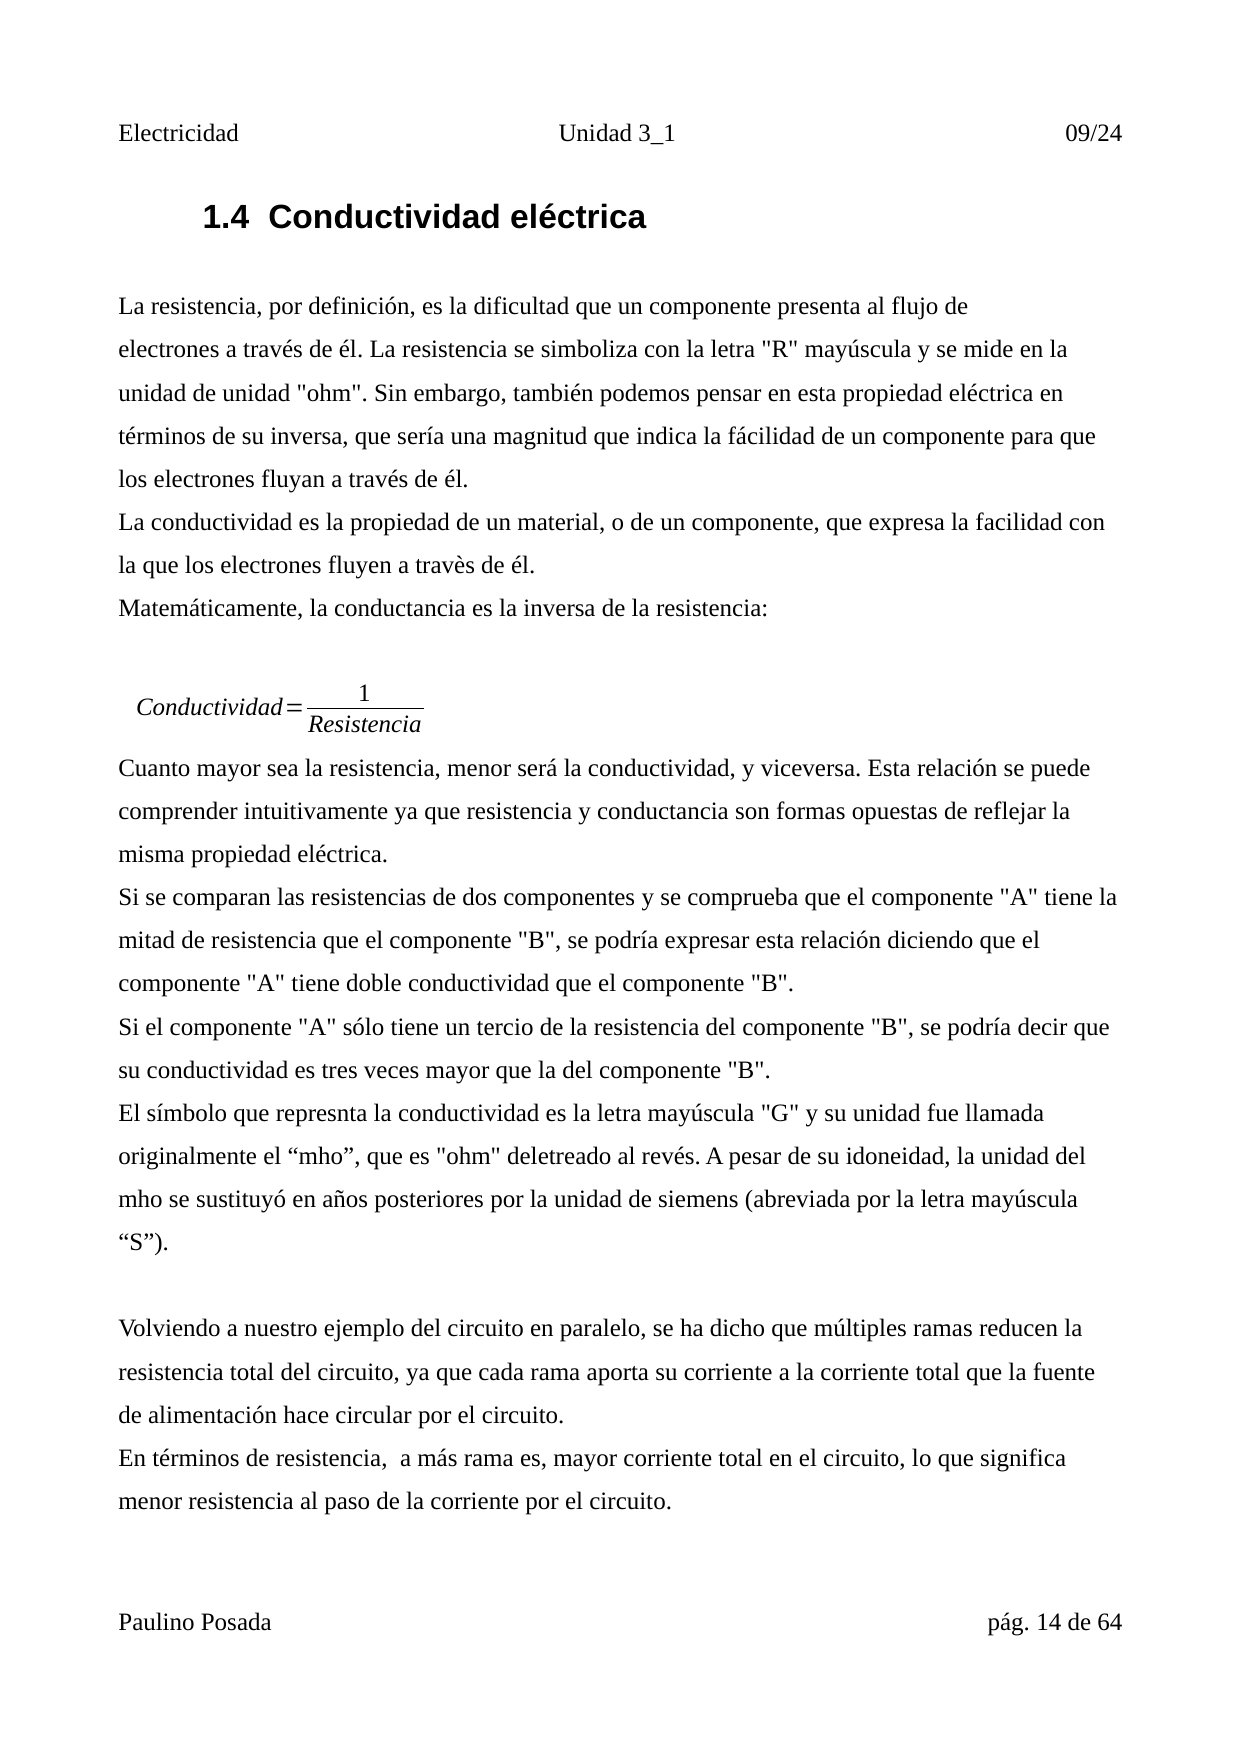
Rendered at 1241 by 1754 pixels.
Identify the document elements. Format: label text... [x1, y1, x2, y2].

text La resistencia, por definición, es la dificultad que un componente presenta al flujo de [118, 291, 1122, 320]
text En términos de resistencia, a más rama es, mayor corriente total en el circuito, lo que significa menor resistencia al paso de la corriente por el circuito. [118, 1443, 1122, 1515]
text Si el componente "A" sólo tiene un tercio de la resistencia del componente "B", se podría decir que su conductividad es tres veces mayor que la del componente "B". [118, 1012, 1122, 1083]
text Cuanto mayor sea la resistencia, menor será la conductividad, y viceversa. Esta relación se puede comprender intuitivamente ya que resistencia y conductancia son formas opuestas de reflejar la misma propiedad eléctrica. [118, 753, 1122, 868]
text La conductividad es la propiedad de un material, o de un componente, que expresa la facilidad con la que los electrones fluyen a travès de él. [118, 507, 1122, 579]
text Si se comparan las resistencias de dos componentes y se comprueba que el componente "A" tiene la mitad de resistencia que el componente "B", se podría expresar esta relación diciendo que el componente "A" tiene doble conductividad que el componente "B". [118, 882, 1122, 997]
text El símbolo que represnta la conductividad es la letra mayúscula "G" y su unidad fue llamada originalmente el “mho”, que es "ohm" deletreado al revés. A pesar de su idoneidad, la unidad del mho se sustituyó en años posteriores por la unidad de siemens (abreviada por la letra mayúscula “S”). [118, 1098, 1122, 1256]
subtitle Conductividad eléctrica [193, 197, 1122, 236]
text Volviendo a nuestro ejemplo del circuito en paralelo, se ha dicho que múltiples ramas reducen la resistencia total del circuito, ya que cada rama aporta su corriente a la corriente total que la fuente de alimentación hace circular por el circuito. [118, 1313, 1122, 1428]
text electrones a través de él. La resistencia se simboliza con la letra "R" mayúscula y se mide en la unidad de unidad "ohm". Sin embargo, también podemos pensar en esta propiedad eléctrica en términos de su inversa, que sería una magnitud que indica la fácilidad de un componente para que los electrones fluyan a través de él. [118, 334, 1122, 493]
text Matemáticamente, la conductancia es la inversa de la resistencia: [118, 593, 1122, 622]
